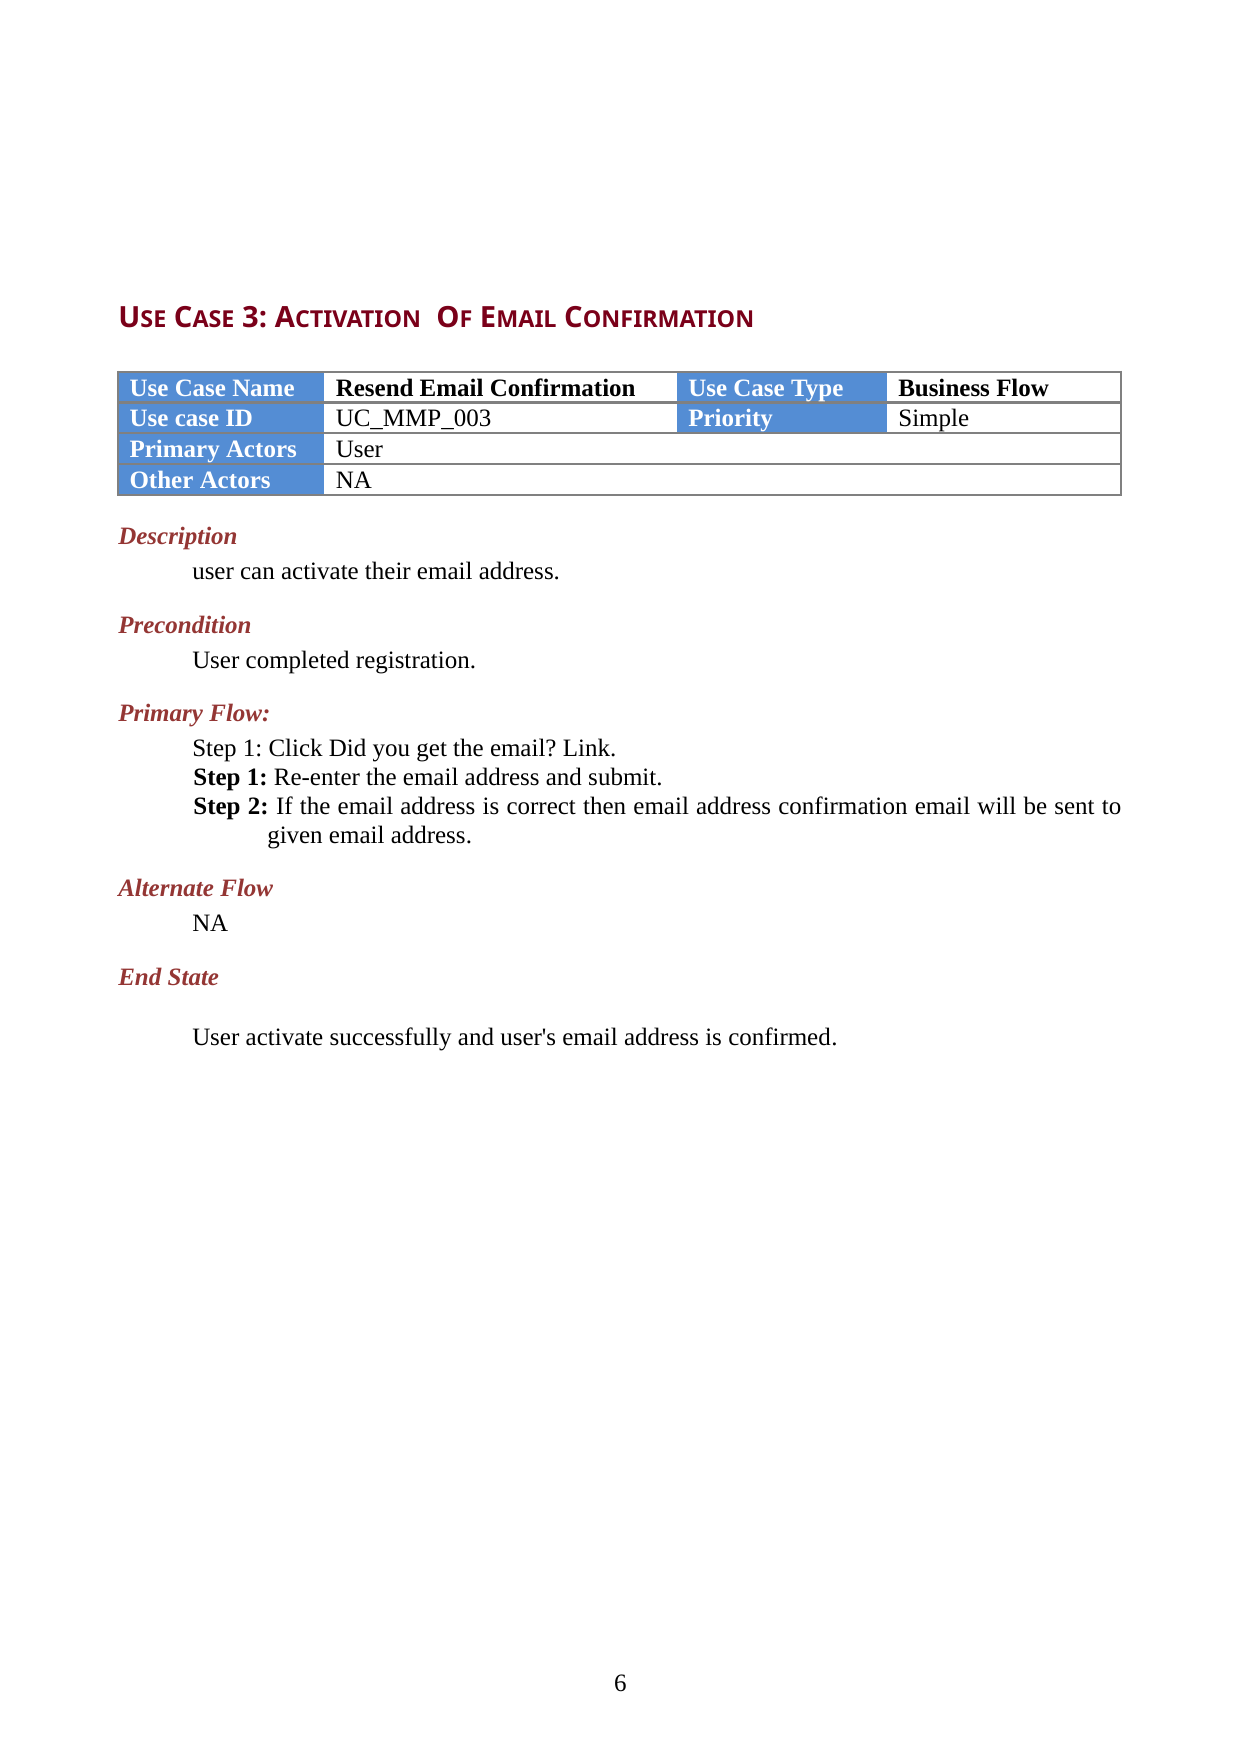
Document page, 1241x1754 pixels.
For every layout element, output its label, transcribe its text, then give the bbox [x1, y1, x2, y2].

text Step 2: If the email address is correct then email address confirmation email will be sent to given email address. [193, 791, 1122, 848]
text NA [118, 908, 1122, 937]
table_header Use Case Type [677, 373, 887, 401]
text User activate successfully and user's email address is confirmed. [118, 1022, 1122, 1051]
subtitle Alternate Flow [118, 873, 1122, 902]
text Step 1: Click Did you get the email? Link. [118, 733, 1122, 762]
table_header Use Case Name [119, 373, 324, 401]
table_cell Primary Actors [119, 434, 324, 463]
table_cell Simple [887, 404, 1120, 432]
subtitle End State [118, 962, 1122, 991]
subtitle Primary Flow: [118, 698, 1122, 727]
table_header Resend Email Confirmation [324, 373, 677, 401]
table_cell Other Actors [119, 465, 324, 494]
table_cell Use case ID [119, 404, 324, 432]
table_cell UC_MMP_003 [324, 404, 677, 432]
subtitle Description [118, 521, 1122, 550]
table_cell Priority [677, 404, 887, 432]
table_cell NA [324, 465, 1120, 494]
text user can activate their email address. [118, 556, 1122, 585]
text User completed registration. [118, 645, 1122, 673]
text Step 1: Re-enter the email address and submit. [193, 762, 1122, 791]
subtitle Precondition [118, 610, 1122, 638]
subtitle Use Case 3: Activation Of Email Confirmation [118, 296, 1122, 336]
table_header Business Flow [887, 373, 1120, 401]
table_cell User [324, 434, 1120, 463]
